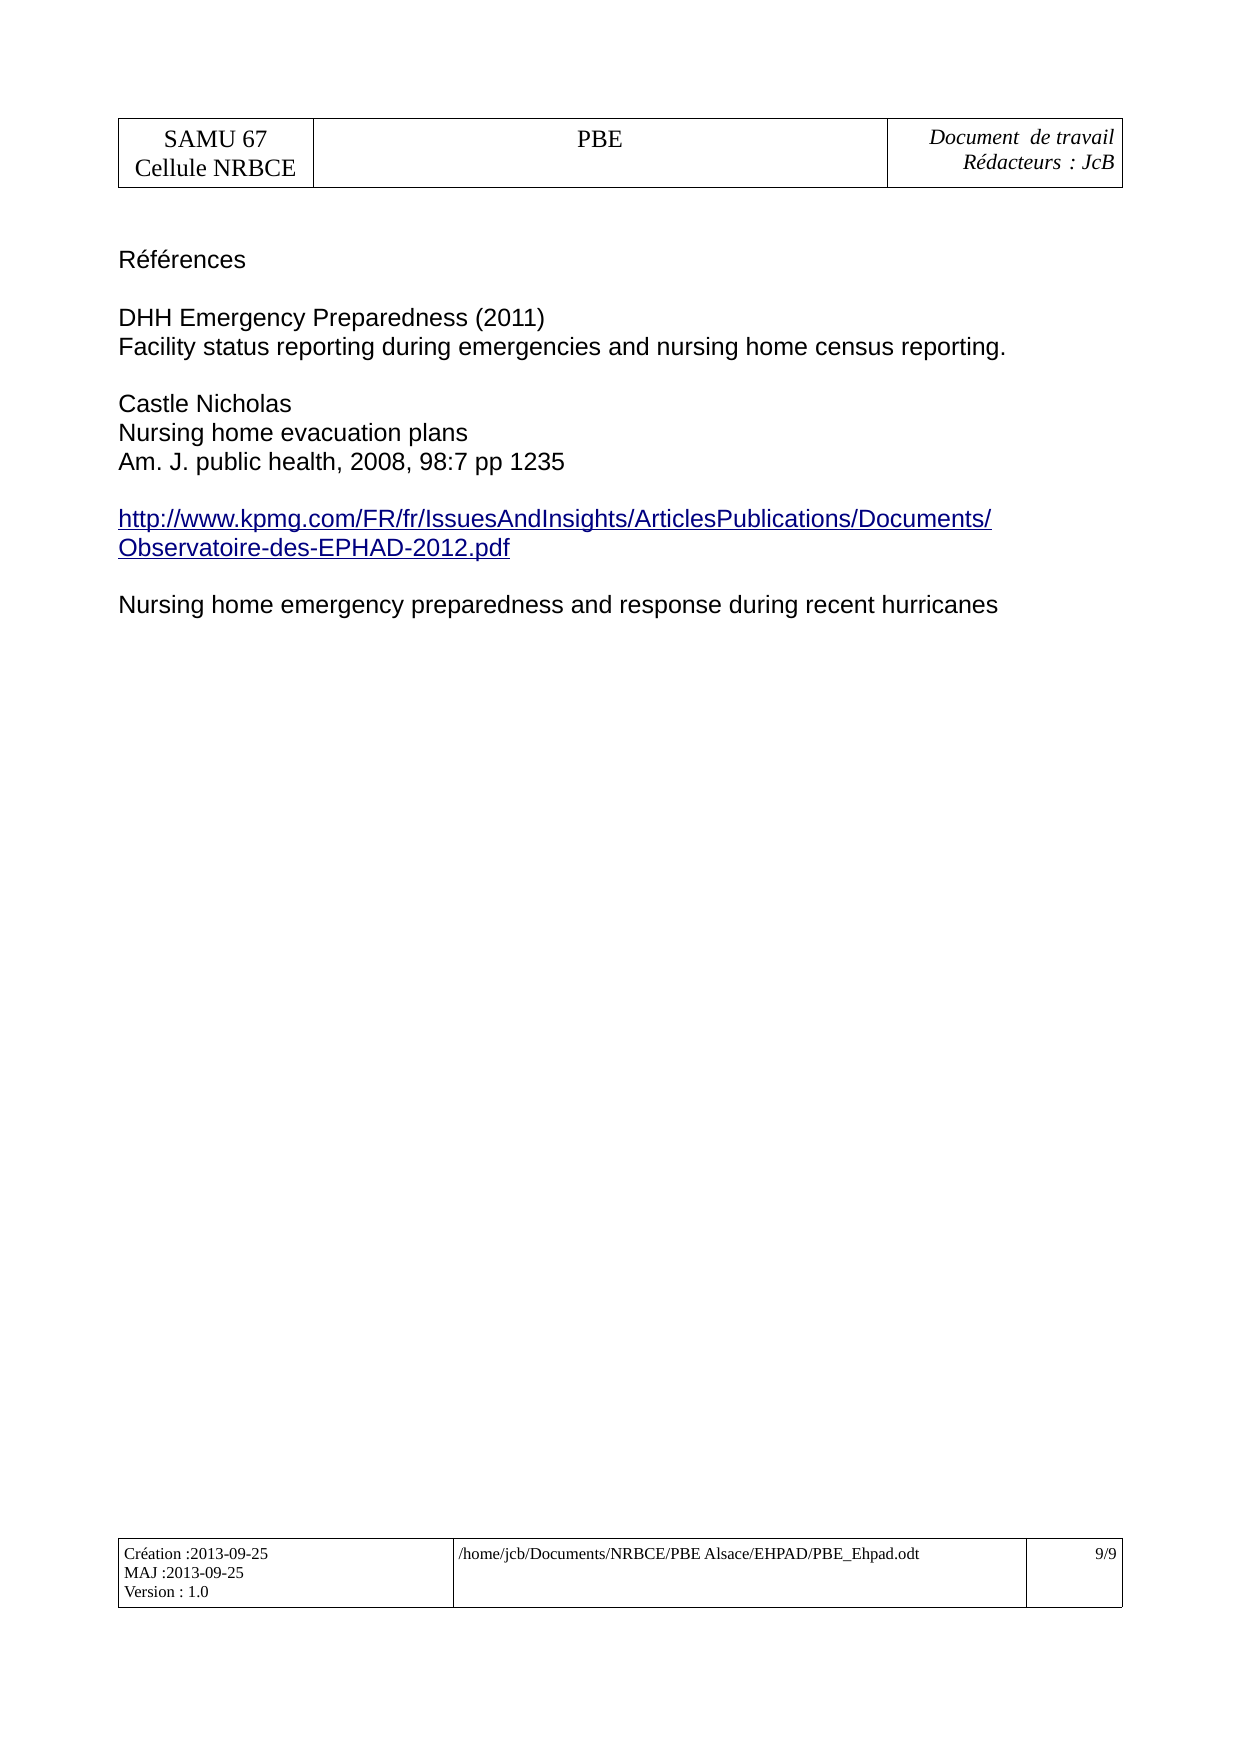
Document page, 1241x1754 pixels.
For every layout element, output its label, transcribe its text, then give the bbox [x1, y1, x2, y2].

text Facility status reporting during emergencies and nursing home census reporting. [118, 332, 1122, 361]
text Références [118, 246, 1122, 274]
text Am. J. public health, 2008, 98:7 pp 1235 [118, 447, 1122, 476]
text Castle Nicholas [118, 389, 1122, 418]
text http://www.kpmg.com/FR/fr/IssuesAndInsights/ArticlesPublications/Documents/Observatoire-des-EPHAD-2012.pdf [118, 504, 1122, 562]
text Nursing home emergency preparedness and response during recent hurricanes [118, 591, 1122, 619]
text DHH Emergency Preparedness (2011) [118, 303, 1122, 332]
text Nursing home evacuation plans [118, 418, 1122, 447]
